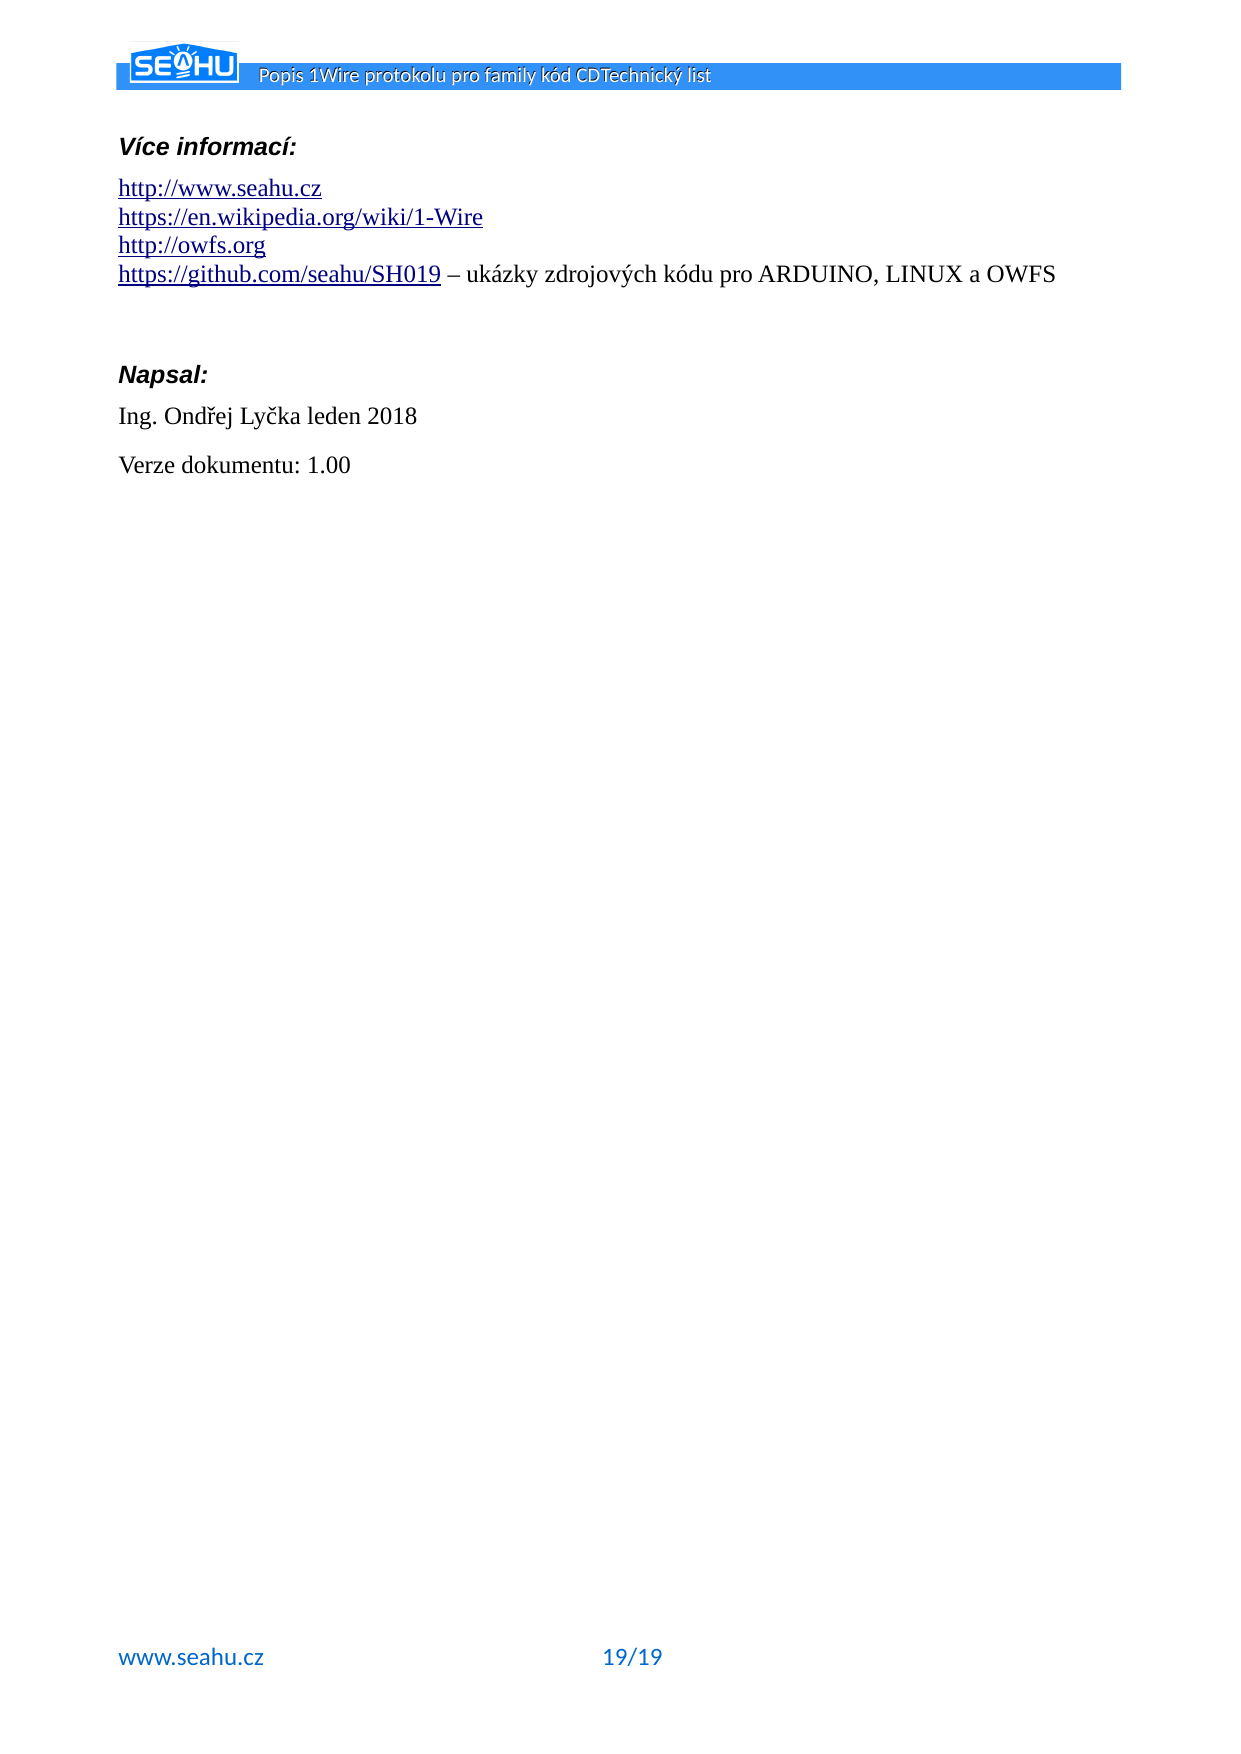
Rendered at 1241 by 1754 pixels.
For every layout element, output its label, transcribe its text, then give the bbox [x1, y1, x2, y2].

text http://owfs.org [118, 231, 1122, 259]
picture [129, 41, 239, 83]
text Verze dokumentu: 1.00 [118, 451, 1122, 479]
subtitle Napsal: [118, 360, 1122, 389]
text https://github.com/seahu/SH019 – ukázky zdrojových kódu pro ARDUINO, LINUX a OWFS [118, 259, 1122, 288]
subtitle Více informací: [118, 132, 1122, 161]
text https://en.wikipedia.org/wiki/1-Wire [118, 202, 1122, 231]
text Ing. Ondřej Lyčka leden 2018 [118, 401, 1122, 430]
text http://www.seahu.cz [118, 173, 1122, 202]
